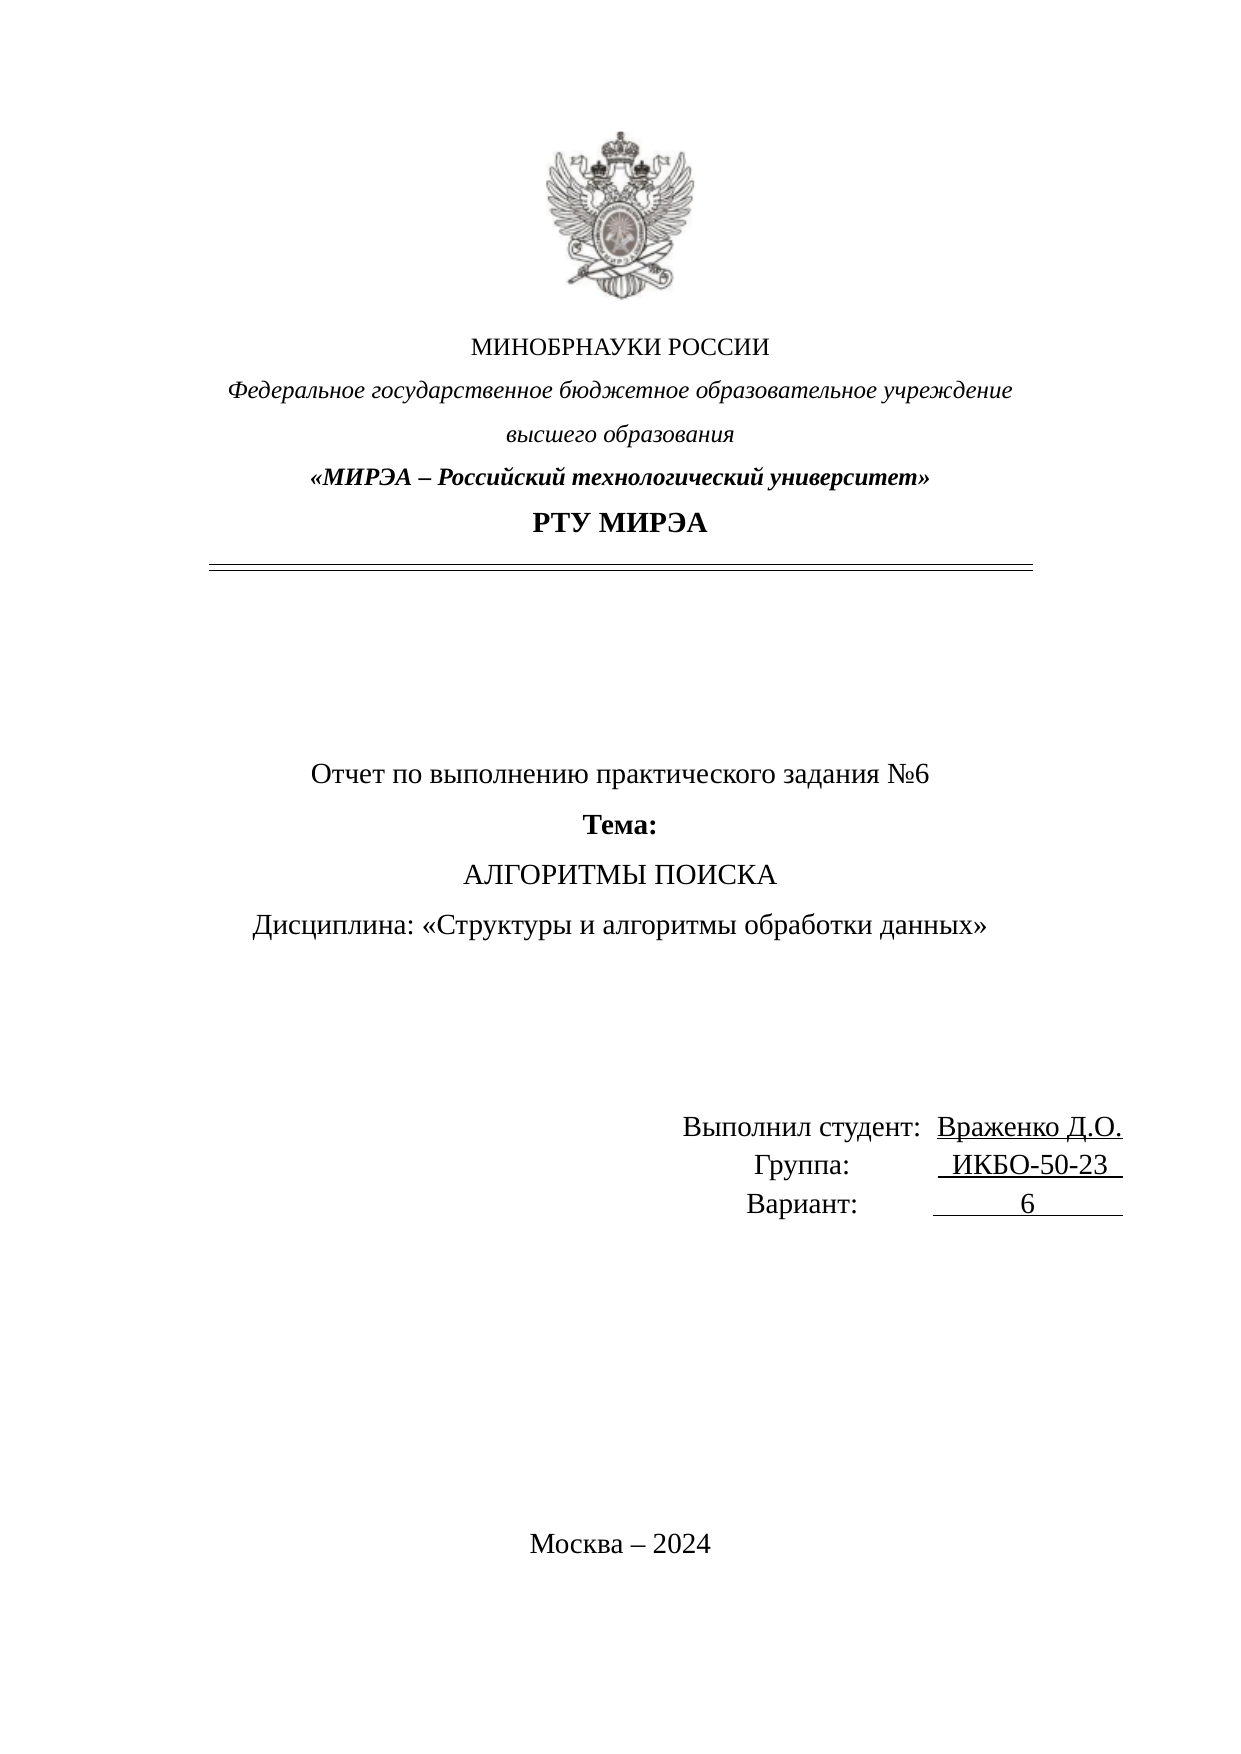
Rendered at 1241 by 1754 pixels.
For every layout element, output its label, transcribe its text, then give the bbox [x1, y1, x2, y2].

text Дисциплина: «Структуры и алгоритмы обработки данных» [118, 907, 1122, 941]
text высшего образования [118, 419, 1122, 447]
table_cell ИКБО-50-23 [930, 1147, 1122, 1186]
table_cell Вариант: [673, 1186, 930, 1224]
text Федеральное государственное бюджетное образовательное учреждение [118, 376, 1122, 404]
table_header Выполнил студент: [673, 1109, 930, 1147]
text МИНОБРНАУКИ РОССИИ [118, 118, 1122, 361]
text Отчет по выполнению практического задания №6 [118, 757, 1122, 790]
text «МИРЭА – Российский технологический университет» [118, 462, 1122, 491]
picture [520, 118, 720, 319]
text АЛГОРИТМЫ ПОИСКА [118, 857, 1122, 891]
text Москва – 2024 [118, 1526, 1122, 1560]
text Тема: [118, 807, 1122, 840]
text РТУ МИРЭА [118, 505, 1122, 538]
table_header Враженко Д.О. [930, 1109, 1122, 1147]
table_cell 6 [930, 1186, 1122, 1224]
table_cell Группа: [673, 1147, 930, 1186]
